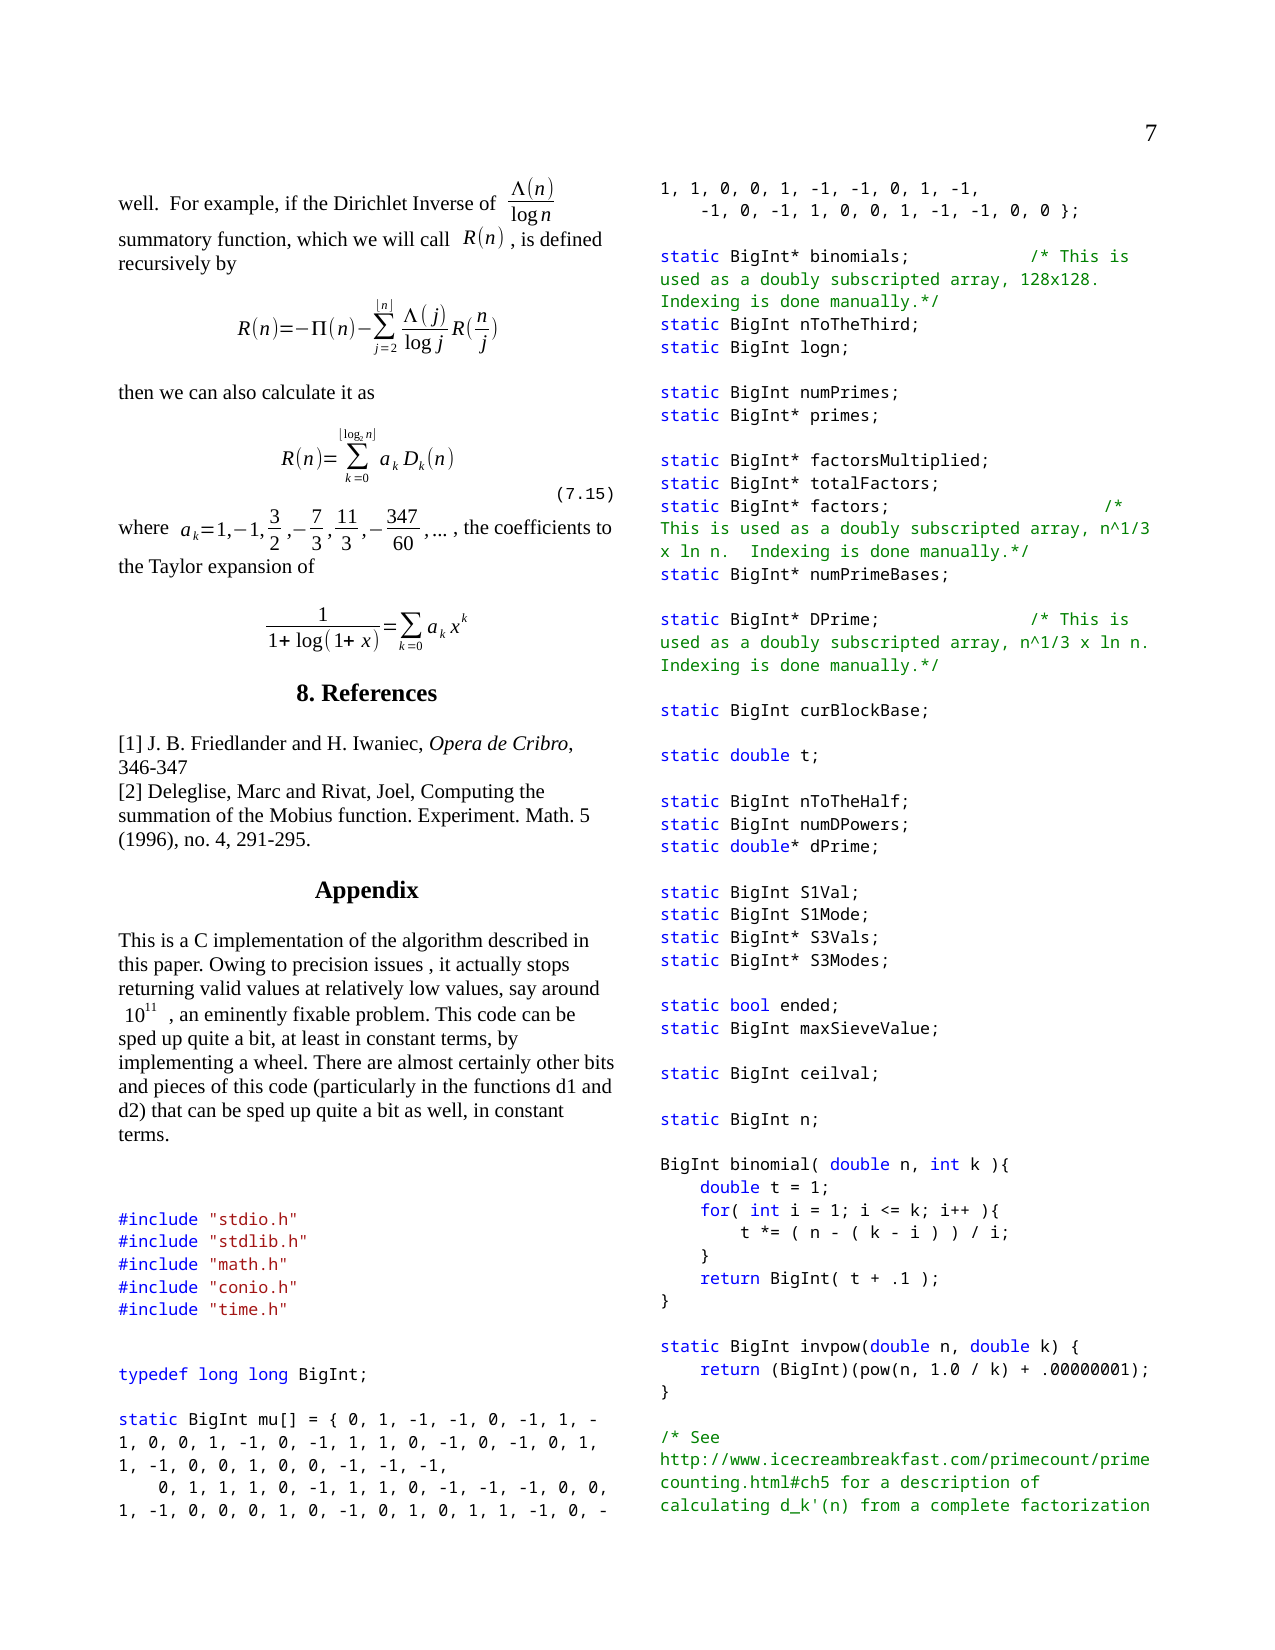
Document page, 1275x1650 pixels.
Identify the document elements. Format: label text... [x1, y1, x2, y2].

text static double t; [660, 744, 1157, 767]
text Appendix [118, 875, 615, 904]
text } [660, 1380, 1157, 1403]
text double t = 1; [660, 1176, 1157, 1198]
text static BigInt numPrimes; [660, 381, 1157, 403]
text static BigInt numDPowers; [660, 812, 1157, 835]
text -1, 0, -1, 1, 0, 0, 1, -1, -1, 0, 0 }; [660, 199, 1157, 222]
text 8. References [118, 678, 615, 707]
text static double* dPrime; [660, 835, 1157, 858]
text where , the coefficients to the Taylor expansion of [118, 505, 615, 578]
text t *= ( n - ( k - i ) ) / i; [660, 1221, 1157, 1244]
text static BigInt* binomials; /* This is used as a doubly subscripted array, 128x128. Indexing is done manually.*/ [660, 244, 1157, 313]
text 0, 1, 1, 1, 0, -1, 1, 1, 0, -1, -1, -1, 0, 0, 1, -1, 0, 0, 0, 1, 0, -1, 0, 1, 0, 1, 1, -1, 0, [118, 1476, 615, 1521]
text static BigInt curBlockBase; [660, 699, 1157, 721]
text static BigInt* DPrime; /* This is used as a doubly subscripted array, n^1/3 x ln n. Indexing is done manually.*/ [660, 608, 1157, 676]
text static BigInt nToTheThird; [660, 313, 1157, 335]
text static BigInt invpow(double n, double k) { [660, 1334, 1157, 1357]
text } [660, 1289, 1157, 1312]
text static BigInt* totalFactors; [660, 472, 1157, 494]
text typedef long long BigInt; [118, 1362, 615, 1385]
text static BigInt logn; [660, 335, 1157, 358]
text static BigInt ceilval; [660, 1062, 1157, 1085]
text static BigInt* S3Vals; [660, 926, 1157, 948]
text static BigInt S1Val; [660, 880, 1157, 903]
text static BigInt* numPrimeBases; [660, 562, 1157, 585]
text calculating d_k'(n) from a complete factorization [660, 1493, 1157, 1516]
text More exotic coefficients can let us calculate other values as well. For example, if the Dirichlet Inverse of summatory function, which we will call , is defined recursively by [118, 176, 615, 275]
text static BigInt* factorsMultiplied; [660, 449, 1157, 472]
text This is a C implementation of the algorithm described in this paper. Owing to precision issues , it actually stops returning valid values at relatively low values, say around , an eminently fixable problem. This code can be sped up quite a bit, at least in constant terms, by implementing a wheel. There are almost certainly other bits and pieces of this code (particularly in the functions d1 and d2) that can be sped up quite a bit as well, in constant terms. [118, 928, 615, 1146]
text static BigInt mu[] = { 0, 1, -1, -1, 0, -1, 1, -1, 0, 0, 1, -1, 0, -1, 1, 1, 0, -1, 0, -1, 0, 1, 1, -1, 0, 0, 1, 0, 0, -1, -1, -1, [118, 1408, 615, 1476]
text static BigInt maxSieveValue; [660, 1017, 1157, 1039]
text return (BigInt)(pow(n, 1.0 / k) + .00000001); [660, 1357, 1157, 1380]
text #include "time.h" [118, 1298, 615, 1321]
text static BigInt* S3Modes; [660, 948, 1157, 971]
text static BigInt* factors; /* This is used as a doubly subscripted array, n^1/3 x ln n. Indexing is done manually.*/ [660, 494, 1157, 562]
text } [660, 1244, 1157, 1266]
text return BigInt( t + .1 ); [660, 1266, 1157, 1289]
text #include "stdio.h" [118, 1207, 615, 1230]
text #include "math.h" [118, 1252, 615, 1275]
text static BigInt nToTheHalf; [660, 789, 1157, 812]
text [2] Deleglise, Marc and Rivat, Joel, Computing the summation of the Mobius function. Experiment. Math. 5 (1996), no. 4, 291-295. [118, 779, 615, 851]
text static bool ended; [660, 994, 1157, 1017]
text (7.15) [118, 486, 615, 505]
text static BigInt* primes; [660, 403, 1157, 426]
text [1] J. B. Friedlander and H. Iwaniec, Opera de Cribro, 346-347 [118, 731, 615, 779]
text for( int i = 1; i <= k; i++ ){ [660, 1198, 1157, 1221]
text /* See http://www.icecreambreakfast.com/primecount/primecounting.html#ch5 for a description of [660, 1425, 1157, 1493]
text static BigInt S1Mode; [660, 903, 1157, 926]
text then we can also calculate it as [118, 380, 615, 404]
text static BigInt n; [660, 1107, 1157, 1130]
text -1, 1, 0, 0, 1, -1, -1, 0, 1, -1, [660, 176, 1157, 199]
text #include "conio.h" [118, 1275, 615, 1298]
text #include "stdlib.h" [118, 1230, 615, 1252]
text BigInt binomial( double n, int k ){ [660, 1153, 1157, 1176]
